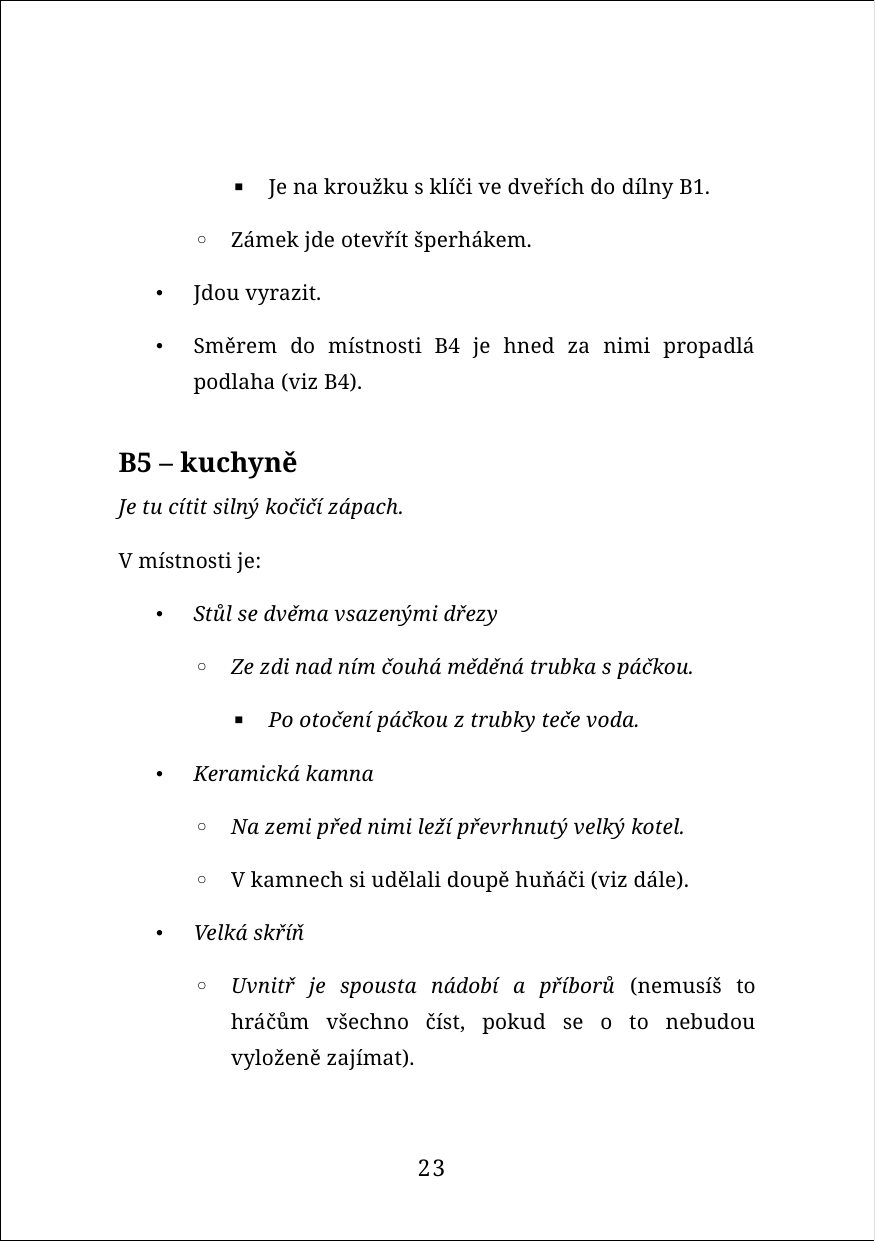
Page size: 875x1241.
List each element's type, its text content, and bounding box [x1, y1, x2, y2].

text V místnosti je: [118, 546, 756, 574]
list Keramická kamna [156, 759, 756, 787]
list Zámek jde otevřít šperhákem. [193, 225, 756, 253]
list Ze zdi nad ním čouhá měděná trubka s páčkou. [193, 652, 756, 681]
list Směrem do místnosti B4 je hned za nimi propadlá podlaha (viz B4). [156, 331, 756, 395]
list Stůl se dvěma vsazenými dřezy [156, 599, 756, 627]
list Je na kroužku s klíči ve dveřích do dílny B1. [231, 172, 756, 200]
subtitle B5 – kuchyně [118, 444, 756, 481]
list Na zemi před nimi leží převrhnutý velký kotel. [193, 812, 756, 840]
list V kamnech si udělali doupě huňáči (viz dále). [193, 865, 756, 893]
list Velká skříň [156, 918, 756, 947]
list Po otočení páčkou z trubky teče voda. [231, 705, 756, 734]
text Je tu cítit silný kočičí zápach. [118, 492, 756, 521]
list Jdou vyrazit. [156, 278, 756, 307]
list Uvnitř je spousta nádobí a příborů (nemusíš to hráčům všechno číst, pokud se o to nebudou vyloženě zajímat). [193, 972, 756, 1071]
